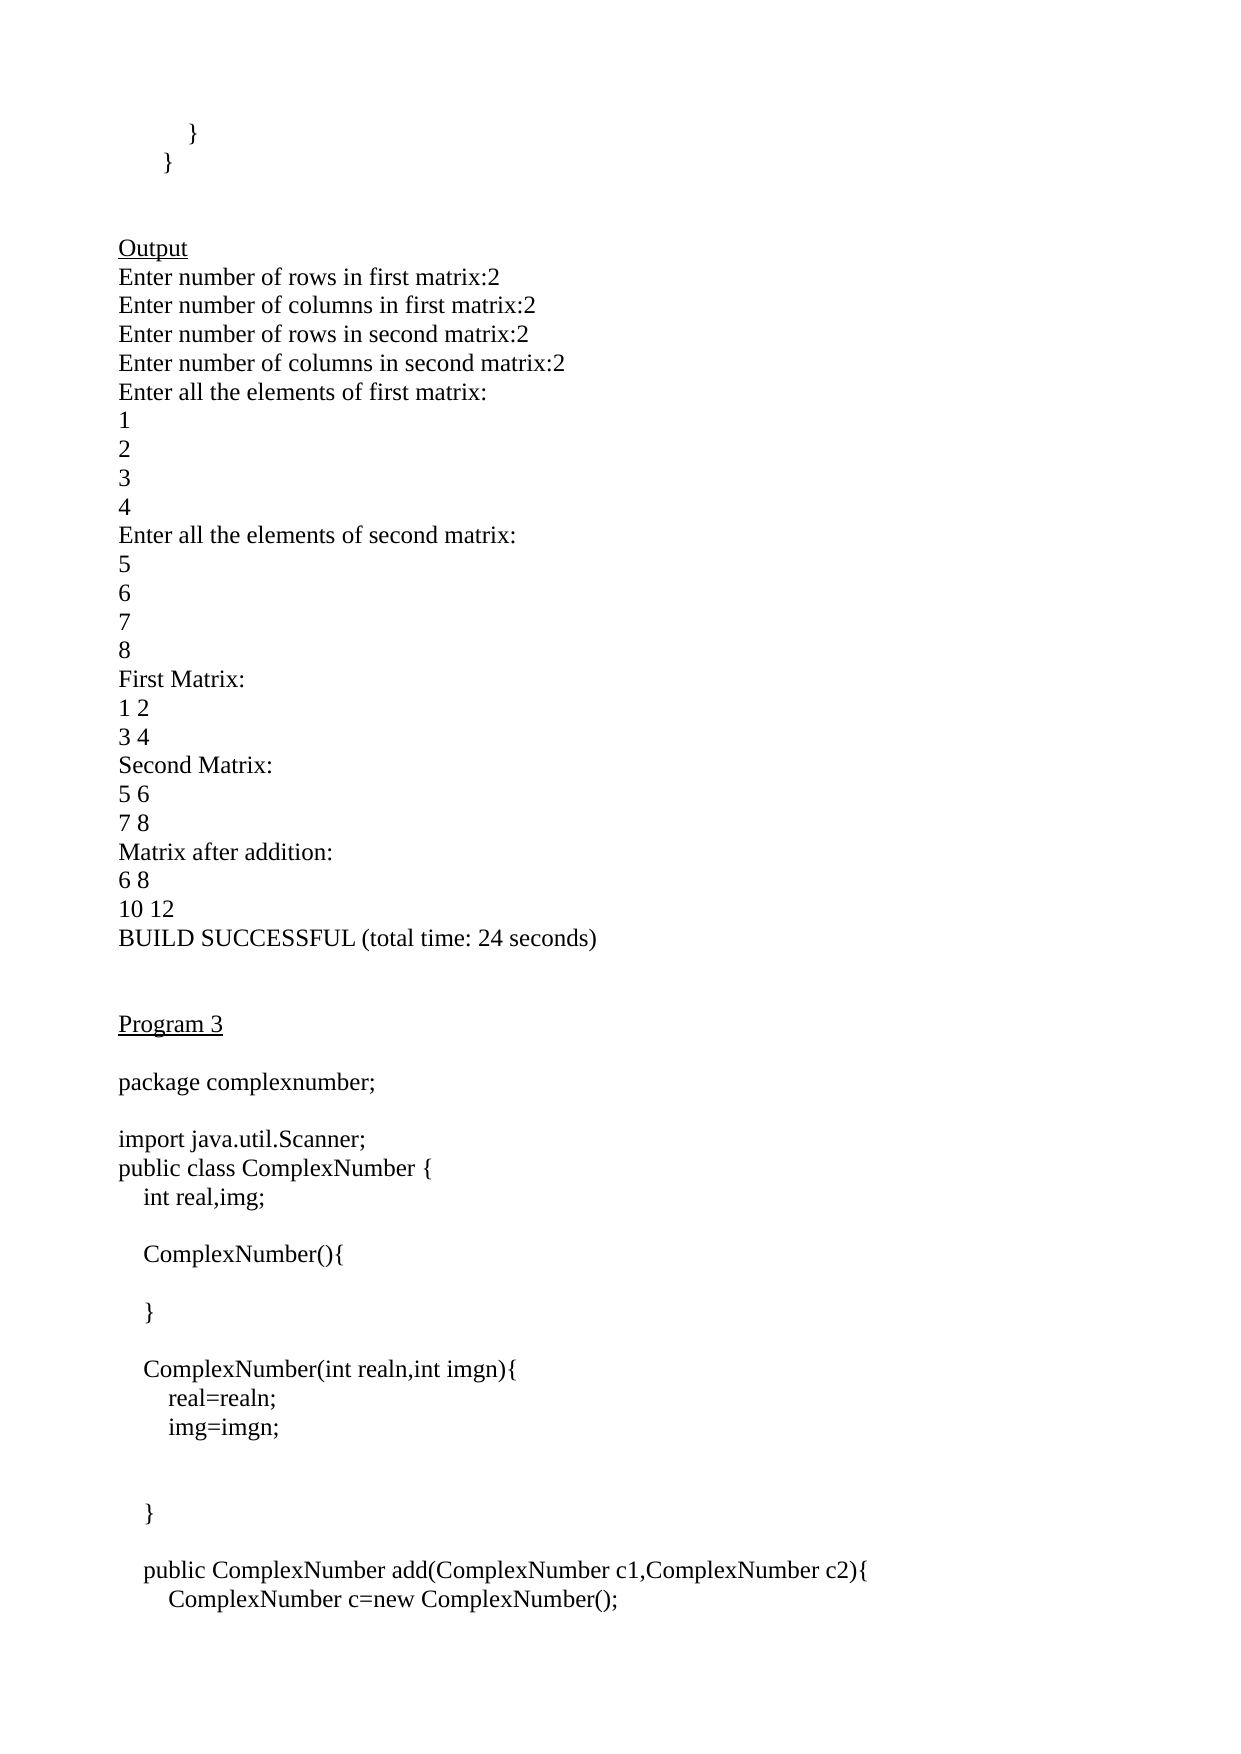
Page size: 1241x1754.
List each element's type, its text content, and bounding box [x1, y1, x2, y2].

text 6 [118, 578, 1122, 607]
text ComplexNumber c=new ComplexNumber(); [118, 1584, 1122, 1613]
text 10 12 [118, 894, 1122, 923]
text img=imgn; [118, 1412, 1122, 1441]
text 3 [118, 463, 1122, 492]
text Enter number of columns in second matrix:2 [118, 348, 1122, 377]
text 6 8 [118, 866, 1122, 894]
text 1 [118, 406, 1122, 434]
text 7 [118, 607, 1122, 636]
text } [118, 118, 1122, 147]
text Enter all the elements of second matrix: [118, 521, 1122, 549]
text Enter all the elements of first matrix: [118, 377, 1122, 406]
text Output [118, 233, 1122, 262]
text } [118, 1297, 1122, 1326]
text 4 [118, 492, 1122, 521]
text } [118, 147, 1122, 176]
text Second Matrix: [118, 751, 1122, 779]
text Enter number of rows in second matrix:2 [118, 319, 1122, 348]
text import java.util.Scanner; [118, 1124, 1122, 1153]
text 5 [118, 549, 1122, 578]
text ComplexNumber(int realn,int imgn){ [118, 1354, 1122, 1383]
text First Matrix: [118, 664, 1122, 693]
text real=realn; [118, 1383, 1122, 1412]
text 3 4 [118, 722, 1122, 751]
text package complexnumber; [118, 1067, 1122, 1096]
text 7 8 [118, 808, 1122, 837]
text public class ComplexNumber { [118, 1153, 1122, 1182]
text public ComplexNumber add(ComplexNumber c1,ComplexNumber c2){ [118, 1556, 1122, 1584]
text ComplexNumber(){ [118, 1239, 1122, 1268]
text int real,img; [118, 1182, 1122, 1211]
text Program 3 [118, 1009, 1122, 1038]
text 5 6 [118, 779, 1122, 808]
text 2 [118, 434, 1122, 463]
text Matrix after addition: [118, 837, 1122, 866]
text BUILD SUCCESSFUL (total time: 24 seconds) [118, 923, 1122, 952]
text 8 [118, 636, 1122, 664]
text Enter number of columns in first matrix:2 [118, 291, 1122, 319]
text 1 2 [118, 693, 1122, 722]
text } [118, 1498, 1122, 1527]
text Enter number of rows in first matrix:2 [118, 262, 1122, 291]
